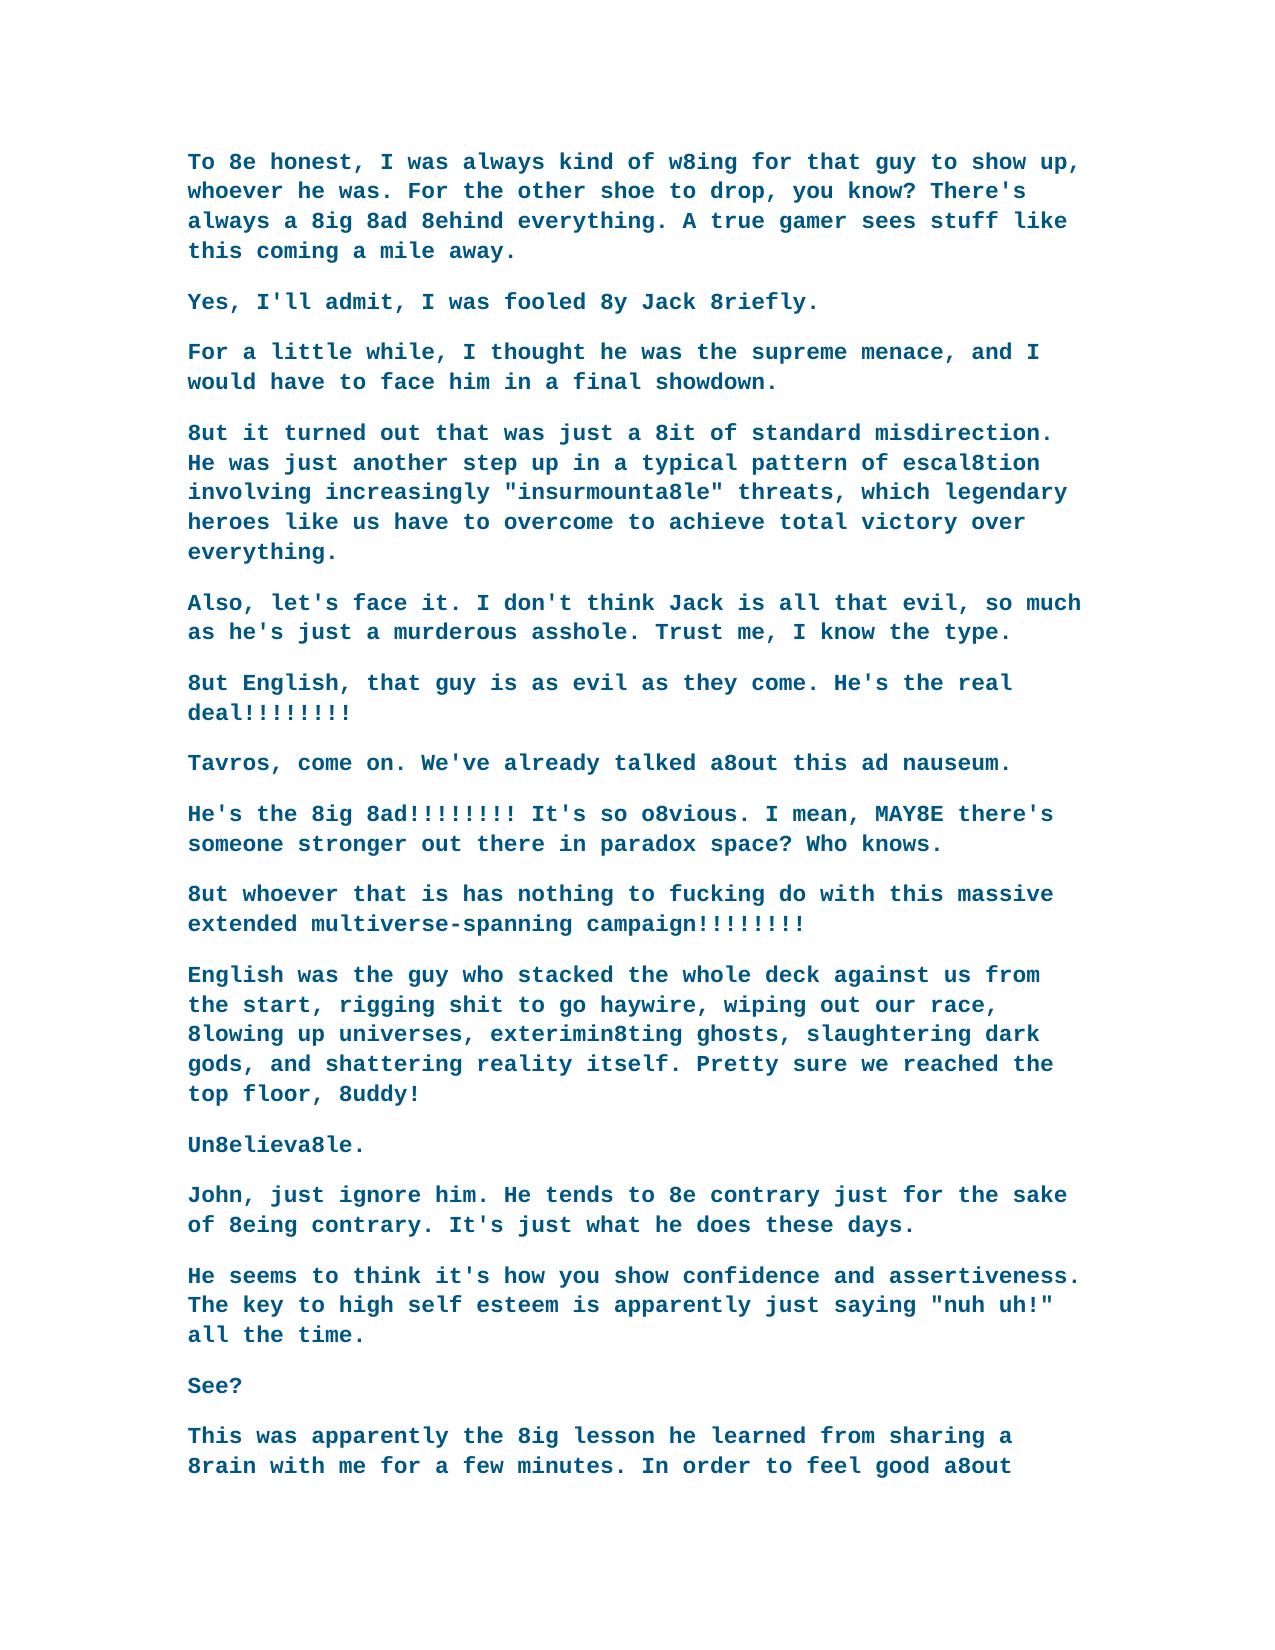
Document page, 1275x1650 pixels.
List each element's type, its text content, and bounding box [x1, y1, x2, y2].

text For a little while, I thought he was the supreme menace, and I would have to face him in a final showdown. [187, 341, 1087, 396]
text English was the guy who stacked the whole deck against us from the start, rigging shit to go haywire, wiping out our race, 8lowing up universes, exterimin8ting ghosts, slaughtering dark gods, and shattering reality itself. Pretty sure we reached the top floor, 8uddy! [187, 963, 1087, 1108]
text Tavros, come on. We've already talked a8out this ad nauseum. [187, 752, 1087, 778]
text Yes, I'll admit, I was fooled 8y Jack 8riefly. [187, 290, 1087, 316]
text 8ut whoever that is has nothing to fucking do with this massive extended multiverse-spanning campaign!!!!!!!! [187, 883, 1087, 938]
text 8ut English, that guy is as evil as they come. He's the real deal!!!!!!!! [187, 671, 1087, 727]
text Un8elieva8le. [187, 1133, 1087, 1159]
text He's the 8ig 8ad!!!!!!!! It's so o8vious. I mean, MAY8E there's someone stronger out there in paradox space? Who knows. [187, 802, 1087, 858]
text 8ut it turned out that was just a 8it of standard misdirection. He was just another step up in a typical pattern of escal8tion involving increasingly "insurmounta8le" threats, which legendary heroes like us have to overcome to achieve total victory over everything. [187, 421, 1087, 566]
text Also, let's face it. I don't think Jack is all that evil, so much as he's just a murderous asshole. Trust me, I know the type. [187, 591, 1087, 647]
text John, just ignore him. He tends to 8e contrary just for the sake of 8eing contrary. It's just what he does these days. [187, 1183, 1087, 1239]
text This was apparently the 8ig lesson he learned from sharing a 8rain with me for a few minutes. In order to feel good a8out [187, 1425, 1087, 1481]
text He seems to think it's how you show confidence and assertiveness. The key to high self esteem is apparently just saying "nuh uh!" all the time. [187, 1264, 1087, 1349]
text See? [187, 1374, 1087, 1400]
text To 8e honest, I was always kind of w8ing for that guy to show up, whoever he was. For the other shoe to drop, you know? There's always a 8ig 8ad 8ehind everything. A true gamer sees stuff like this coming a mile away. [187, 150, 1087, 265]
